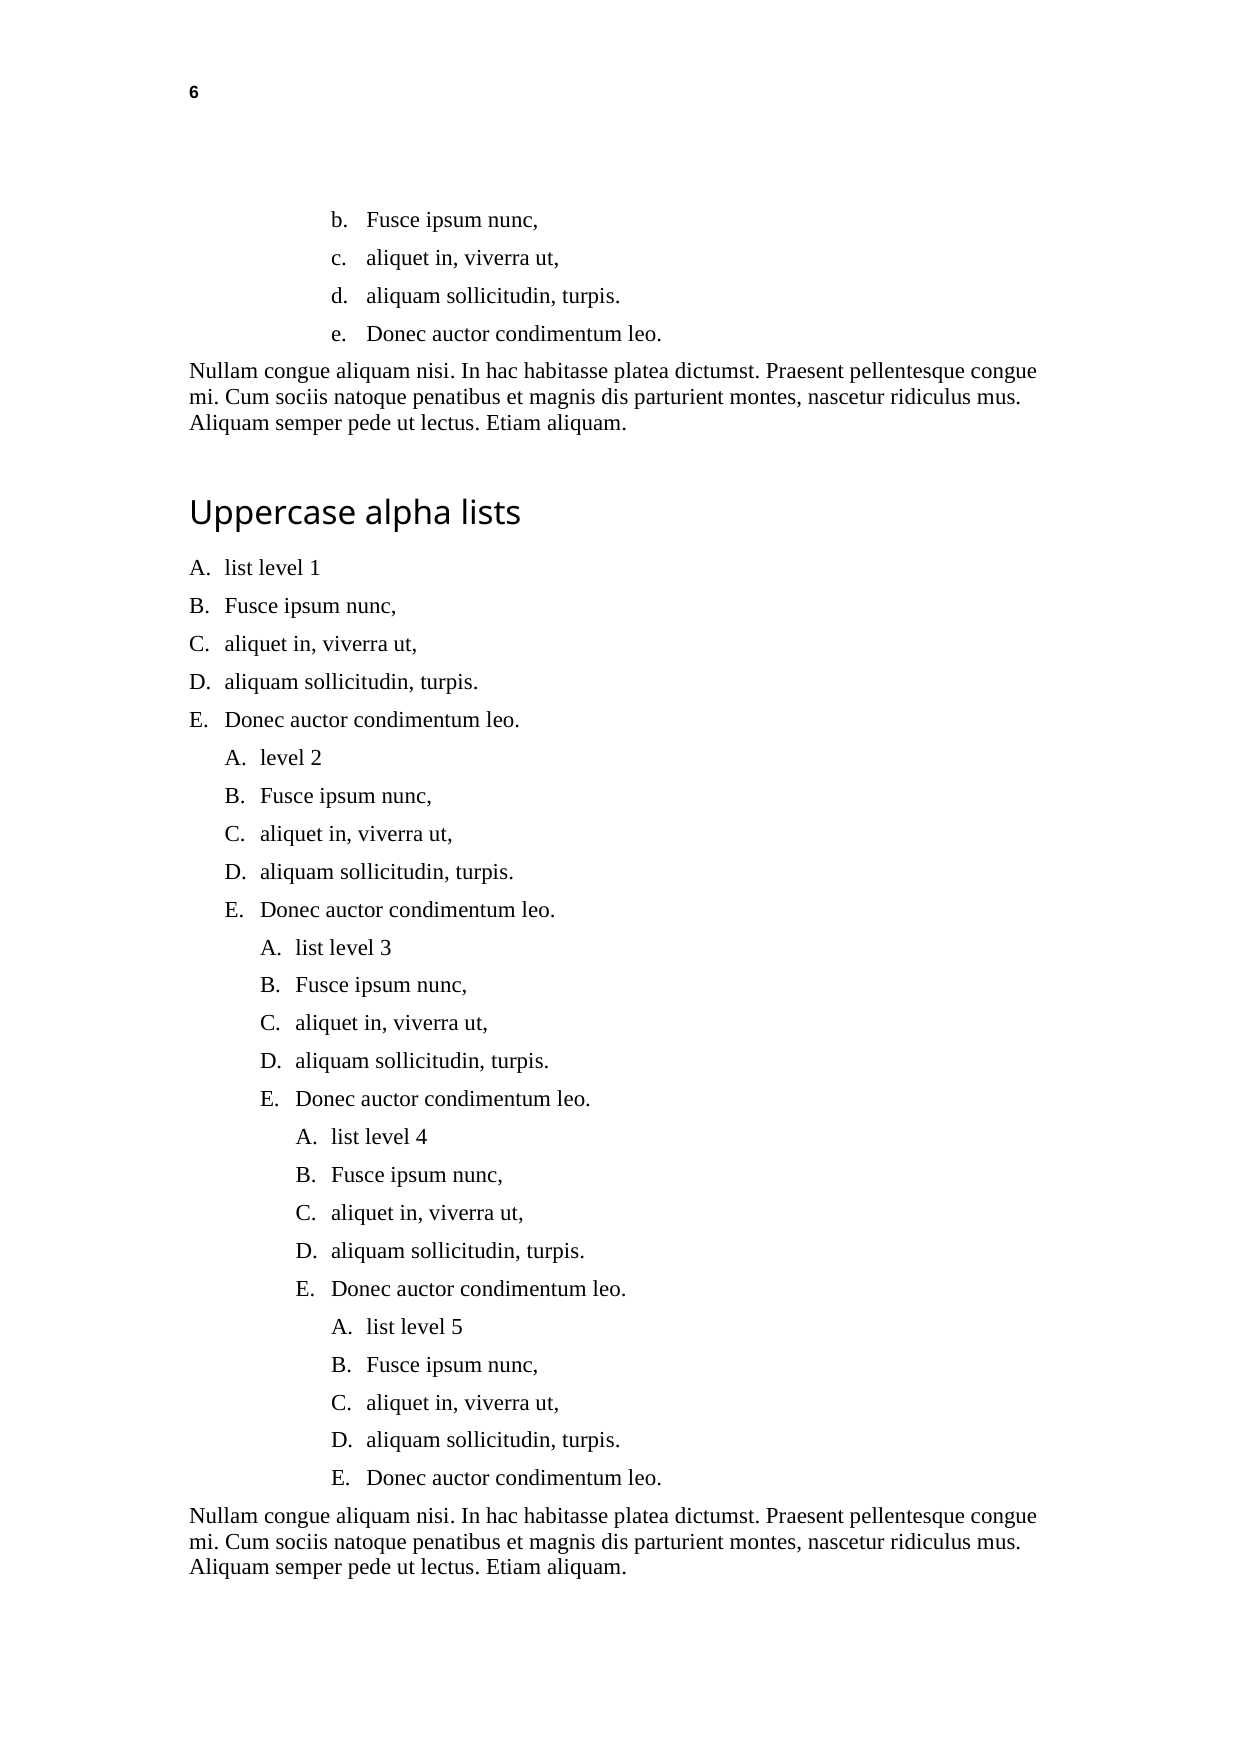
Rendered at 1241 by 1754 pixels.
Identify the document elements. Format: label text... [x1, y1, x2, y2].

list Donec auctor condimentum leo. [260, 1086, 1051, 1112]
list aliquam sollicitudin, turpis. [260, 1048, 1051, 1074]
list Fusce ipsum nunc, [331, 207, 1051, 232]
list list level 3 [260, 934, 1051, 960]
list aliquet in, viverra ut, [295, 1200, 1051, 1225]
list aliquet in, viverra ut, [331, 1389, 1051, 1415]
list aliquam sollicitudin, turpis. [224, 858, 1051, 884]
list aliquam sollicitudin, turpis. [295, 1238, 1051, 1263]
list aliquam sollicitudin, turpis. [331, 283, 1051, 308]
list Fusce ipsum nunc, [260, 972, 1051, 998]
list aliquet in, viverra ut, [224, 821, 1051, 846]
list Donec auctor condimentum leo. [295, 1276, 1051, 1301]
list aliquet in, viverra ut, [189, 631, 1051, 657]
list Donec auctor condimentum leo. [331, 321, 1051, 346]
list Fusce ipsum nunc, [189, 593, 1051, 619]
list Fusce ipsum nunc, [224, 783, 1051, 808]
list aliquet in, viverra ut, [331, 245, 1051, 270]
list aliquam sollicitudin, turpis. [189, 669, 1051, 694]
list Donec auctor condimentum leo. [331, 1465, 1051, 1491]
list list level 5 [331, 1313, 1051, 1339]
text Nullam congue aliquam nisi. In hac habitasse platea dictumst. Praesent pellentesque congue mi. Cum sociis natoque penatibus et magnis dis parturient montes, nascetur ridiculus mus. Aliquam semper pede ut lectus. Etiam aliquam. [189, 1503, 1051, 1580]
text Nullam congue aliquam nisi. In hac habitasse platea dictumst. Praesent pellentesque congue mi. Cum sociis natoque penatibus et magnis dis parturient montes, nascetur ridiculus mus. Aliquam semper pede ut lectus. Etiam aliquam. [189, 358, 1051, 435]
list aliquam sollicitudin, turpis. [331, 1427, 1051, 1453]
list Fusce ipsum nunc, [331, 1351, 1051, 1377]
list list level 4 [295, 1124, 1051, 1149]
list Donec auctor condimentum leo. [224, 896, 1051, 922]
text Uppercase alpha lists [189, 489, 1051, 534]
list list level 1 [189, 555, 1051, 581]
list aliquet in, viverra ut, [260, 1010, 1051, 1036]
list Donec auctor condimentum leo. [189, 707, 1051, 732]
list level 2 [224, 745, 1051, 770]
list Fusce ipsum nunc, [295, 1162, 1051, 1187]
